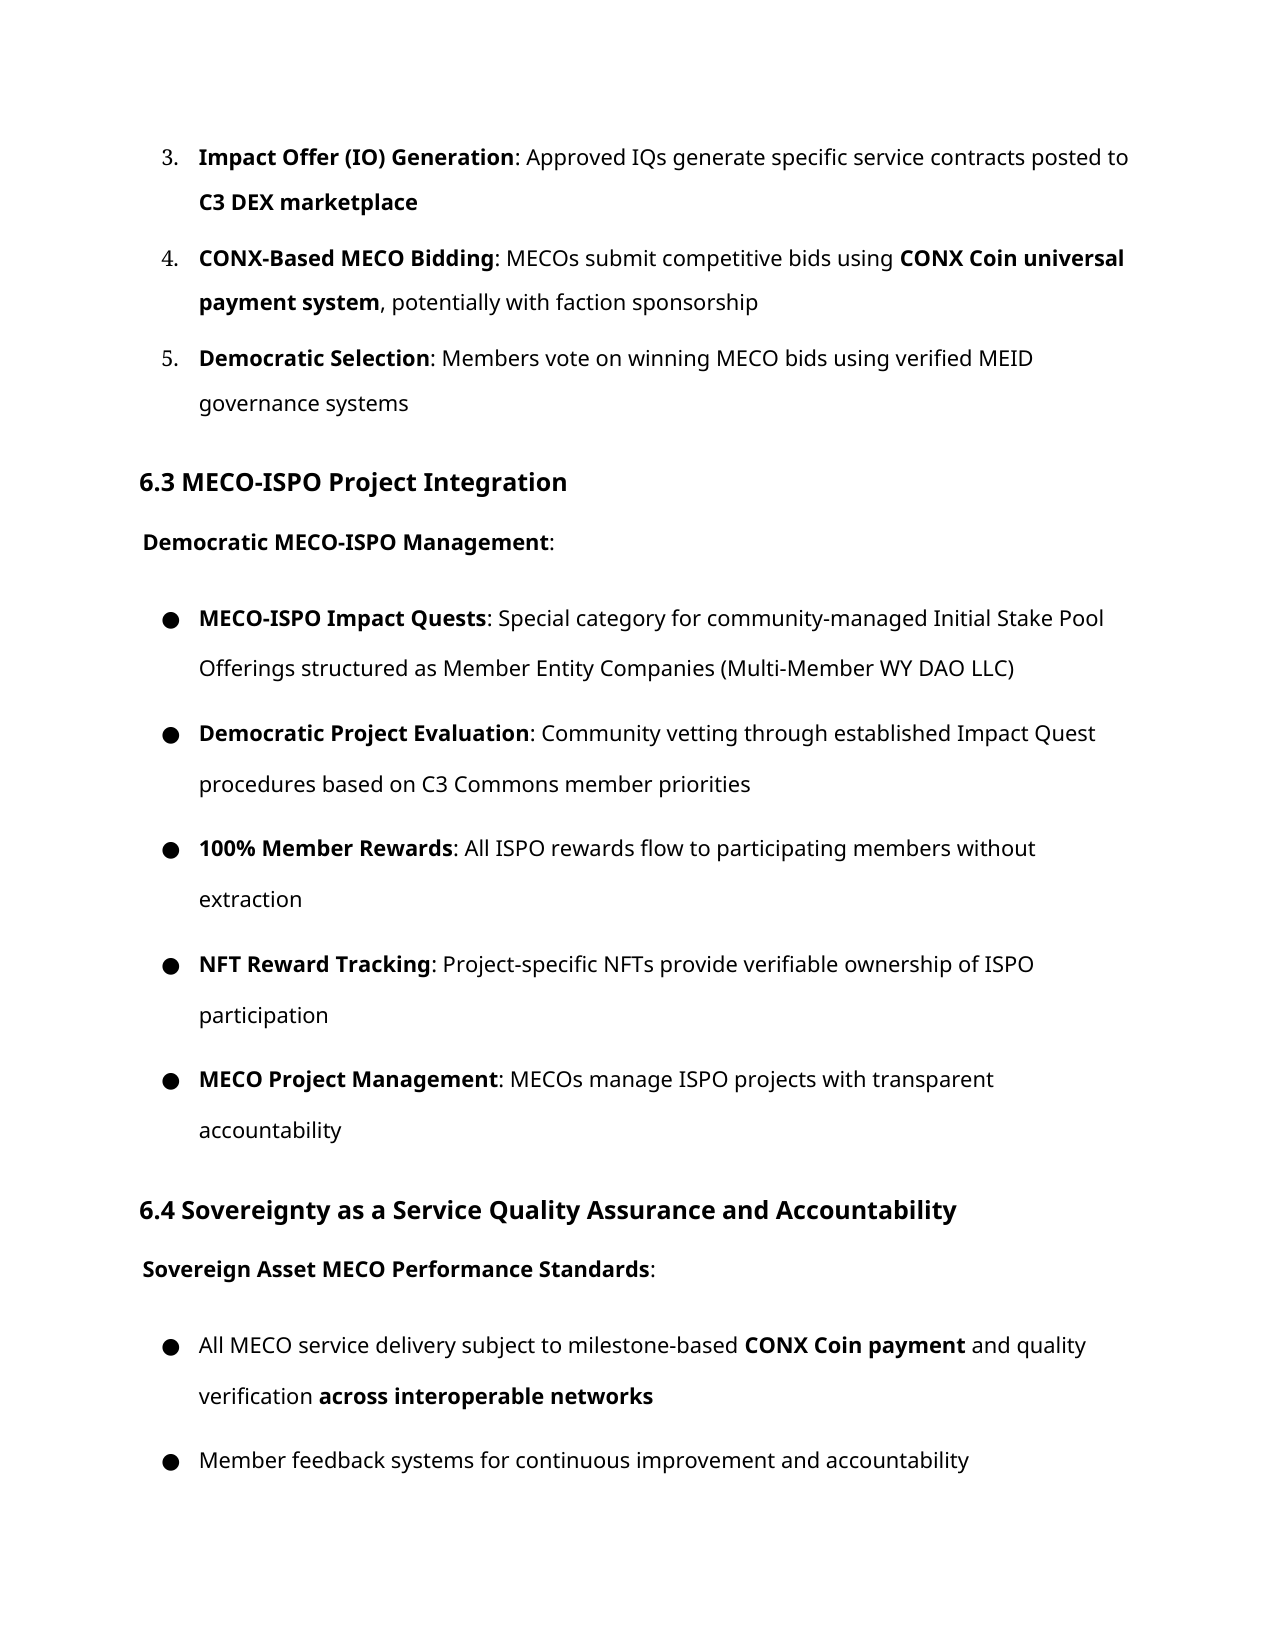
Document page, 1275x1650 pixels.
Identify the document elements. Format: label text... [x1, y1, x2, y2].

text 6.3 MECO-ISPO Project Integration [139, 465, 1133, 499]
list NFT Reward Tracking: Project-specific NFTs provide verifiable ownership of ISPO participation [161, 940, 1133, 1029]
list All MECO service delivery subject to milestone-based CONX Coin payment and quality verification across interoperable networks [161, 1321, 1133, 1411]
list Democratic Selection: Members vote on winning MECO bids using verified MEID governance systems [161, 343, 1133, 417]
list Member feedback systems for continuous improvement and accountability [161, 1436, 1133, 1481]
text 6.4 Sovereignty as a Service Quality Assurance and Accountability [139, 1192, 1133, 1227]
list 100% Member Rewards: All ISPO rewards flow to participating members without extraction [161, 824, 1133, 914]
list MECO Project Management: MECOs manage ISPO projects with transparent accountability [161, 1055, 1133, 1145]
list MECO-ISPO Impact Quests: Special category for community-managed Initial Stake Pool Offerings structured as Member Entity Companies (Multi-Member WY DAO LLC) [161, 593, 1133, 683]
list Democratic Project Evaluation: Community vetting through established Impact Quest procedures based on C3 Commons member priorities [161, 709, 1133, 798]
list CONX-Based MECO Bidding: MECOs submit competitive bids using CONX Coin universal payment system, potentially with faction sponsorship [161, 242, 1133, 317]
text Democratic MECO-ISPO Management: [142, 527, 1133, 557]
list Impact Offer (IO) Generation: Approved IQs generate specific service contracts posted to C3 DEX marketplace [161, 142, 1133, 217]
text Sovereign Asset MECO Performance Standards: [142, 1254, 1133, 1284]
